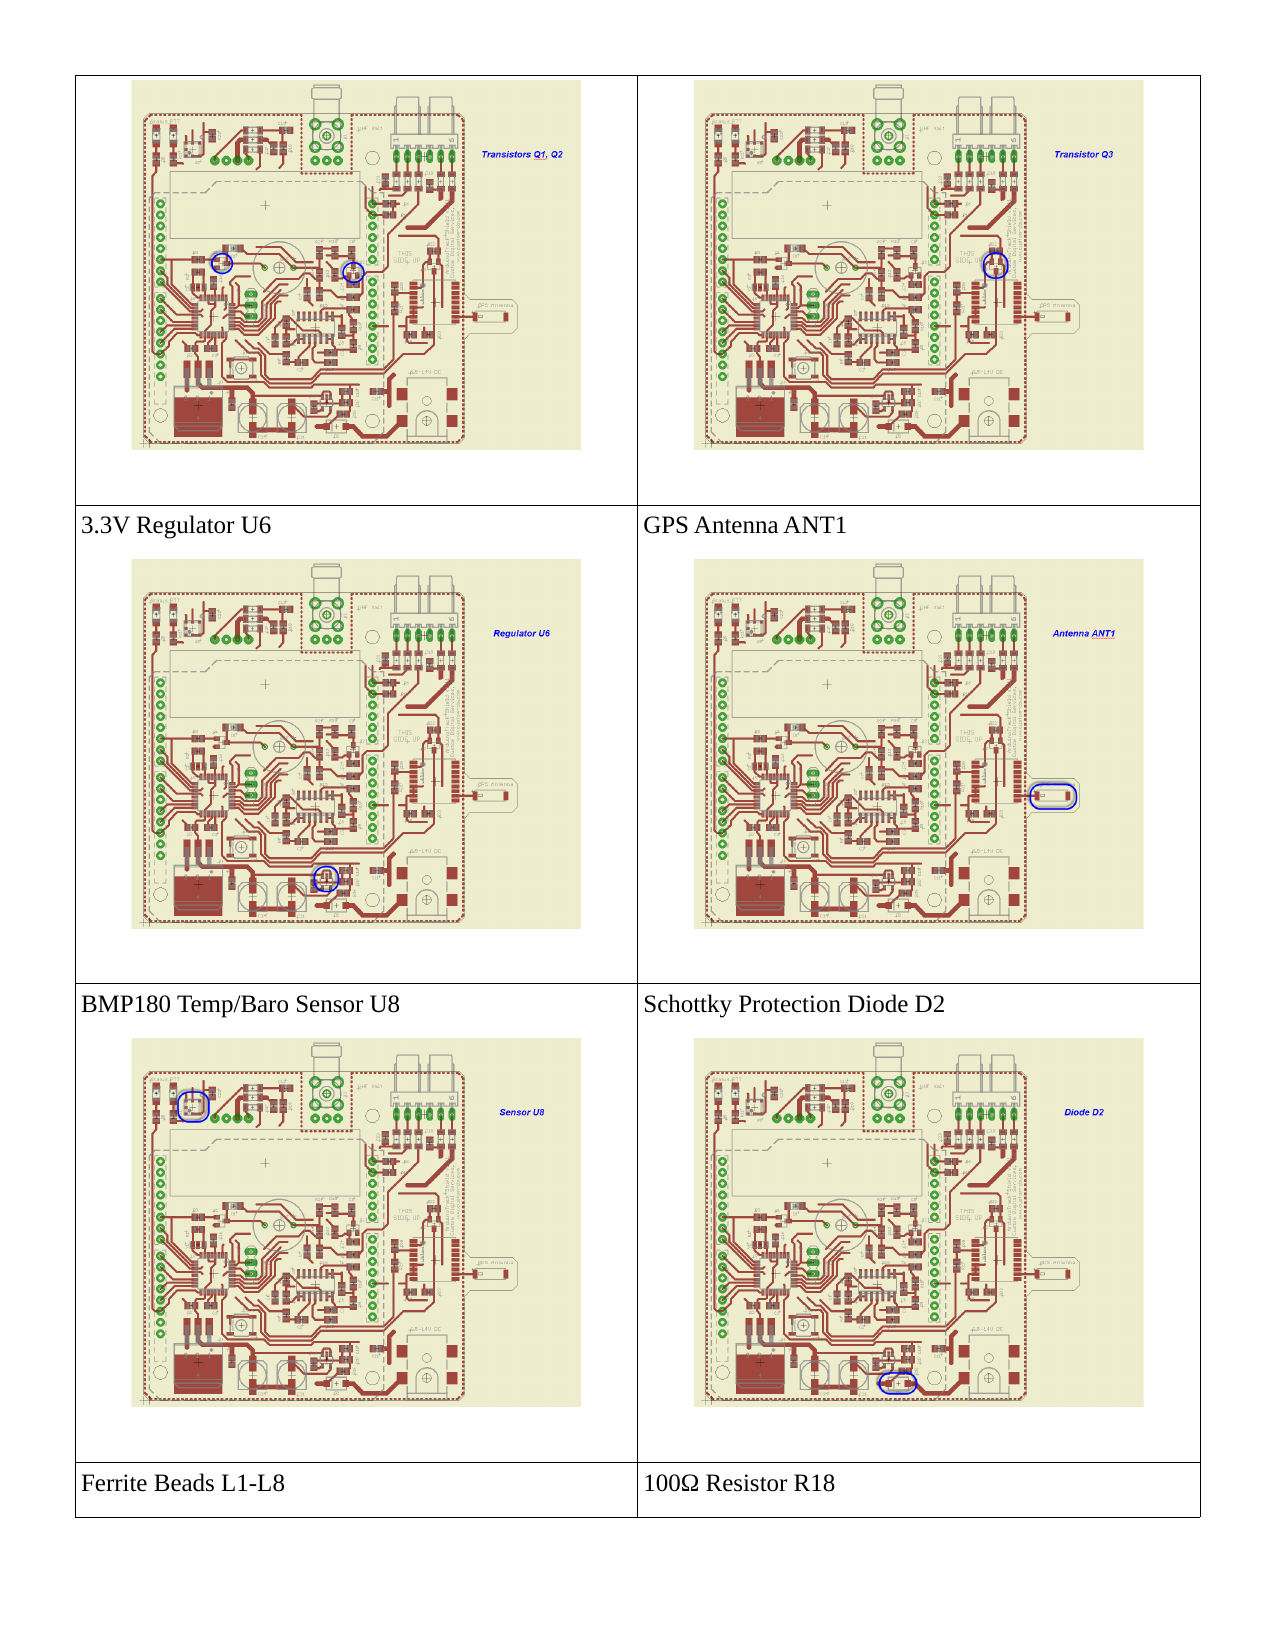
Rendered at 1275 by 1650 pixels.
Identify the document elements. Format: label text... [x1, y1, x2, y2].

table_cell 3.3V Regulator U6 [76, 506, 637, 983]
picture [693, 80, 1144, 450]
picture [131, 1038, 582, 1407]
table_cell BMP180 Temp/Baro Sensor U8 [76, 984, 637, 1462]
table_cell [76, 76, 637, 504]
table_cell Ferrite Beads L1-L8 [76, 1463, 637, 1517]
table_cell Schottky Protection Diode D2 [638, 984, 1200, 1462]
table_cell [638, 76, 1200, 504]
table_cell 100Ω Resistor R18 [638, 1463, 1200, 1517]
picture [131, 559, 582, 929]
picture [693, 559, 1144, 929]
picture [131, 80, 582, 450]
table_cell GPS Antenna ANT1 [638, 506, 1200, 983]
picture [693, 1038, 1144, 1407]
